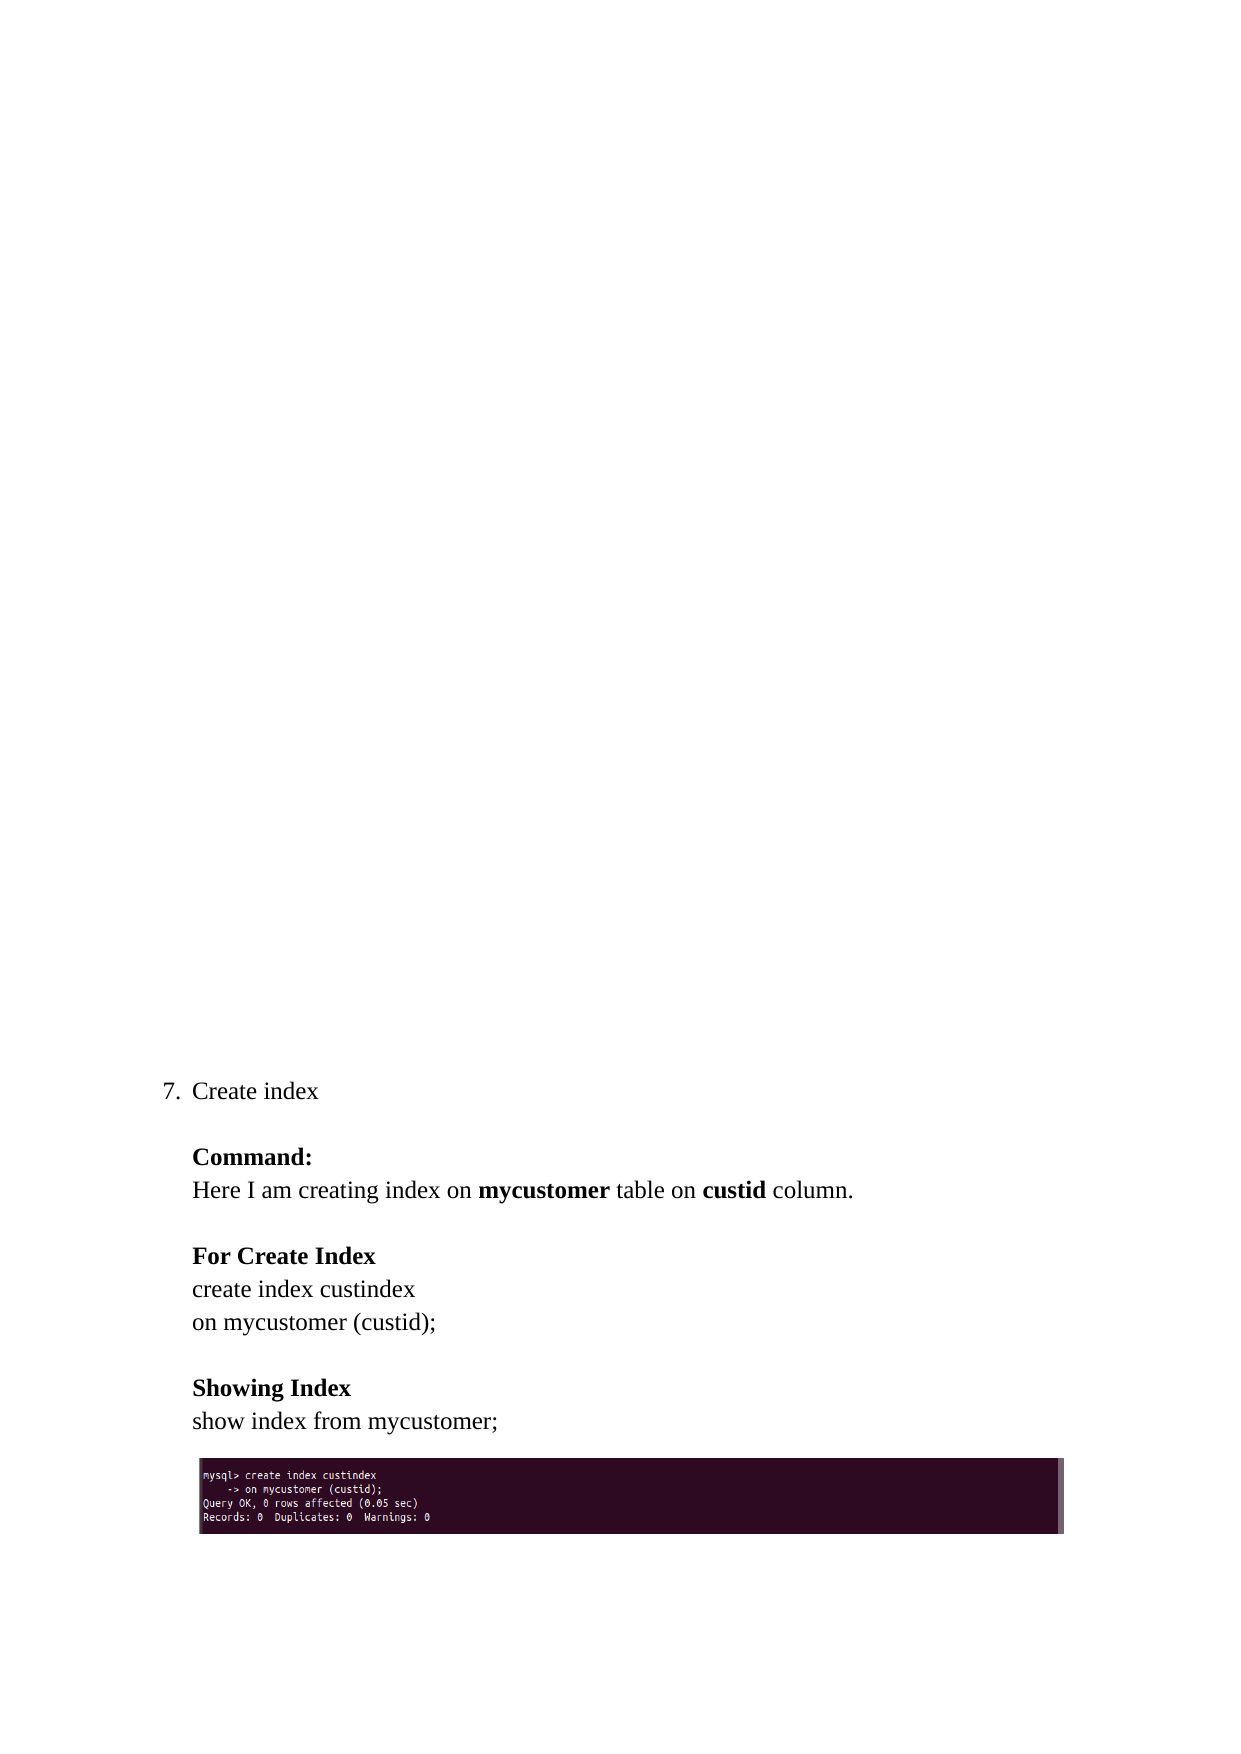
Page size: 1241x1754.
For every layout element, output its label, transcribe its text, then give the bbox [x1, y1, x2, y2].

list create index custindex [162, 1274, 1122, 1303]
list Command: [162, 1142, 1122, 1171]
text Here I am creating index on mycustomer table on custid column. [118, 1175, 1122, 1203]
text Showing Index [118, 1373, 1122, 1402]
list on mycustomer (custid); [162, 1307, 1122, 1336]
text show index from mycustomer; [118, 1406, 1122, 1435]
list Create index [162, 1076, 1122, 1104]
picture [199, 1458, 1064, 1534]
text For Create Index [118, 1241, 1122, 1269]
